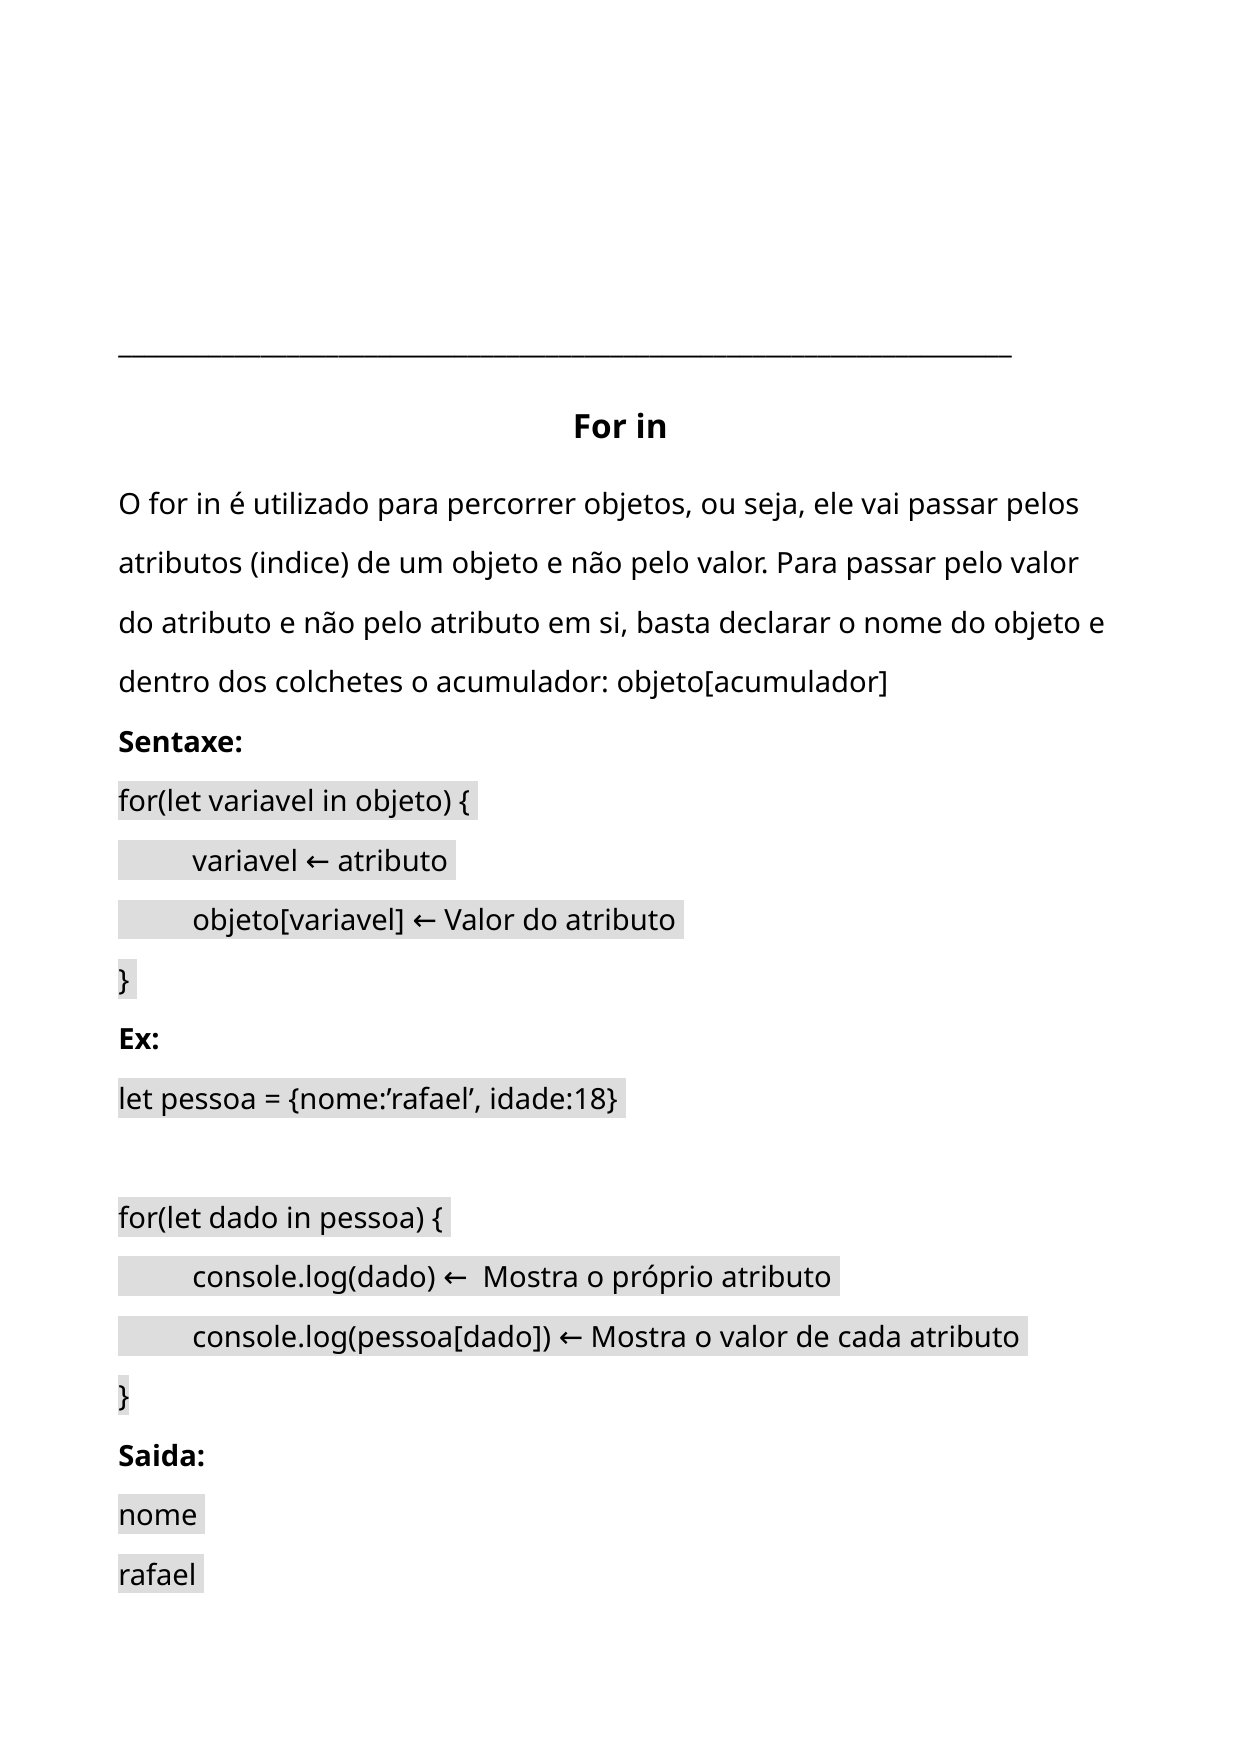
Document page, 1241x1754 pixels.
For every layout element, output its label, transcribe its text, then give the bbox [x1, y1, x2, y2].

text } [118, 959, 1122, 999]
text nome [118, 1494, 1122, 1534]
text objeto[variavel] ← Valor do atributo [118, 899, 1122, 939]
text variavel ← atributo [118, 840, 1122, 880]
text O for in é utilizado para percorrer objetos, ou seja, ele vai passar pelos atributos (indice) de um objeto e não pelo valor. Para passar pelo valor do atributo e não pelo atributo em si, basta declarar o nome do objeto e dentro dos colchetes o acumulador: objeto[acumulador] [118, 483, 1122, 701]
text console.log(pessoa[dado]) ← Mostra o valor de cada atributo [118, 1316, 1122, 1356]
text let pessoa = {nome:’rafael’, idade:18} [118, 1078, 1122, 1118]
text for(let variavel in objeto) { [118, 781, 1122, 820]
text Ex: [118, 1018, 1122, 1058]
text Sentaxe: [118, 721, 1122, 761]
text Saida: [118, 1435, 1122, 1474]
text console.log(dado) ← Mostra o próprio atributo [118, 1256, 1122, 1296]
subtitle For in [118, 403, 1122, 448]
text _____________________________________________________________________ [118, 322, 1122, 362]
text for(let dado in pessoa) { [118, 1197, 1122, 1237]
text rafael [118, 1554, 1122, 1593]
text } [118, 1375, 1122, 1415]
